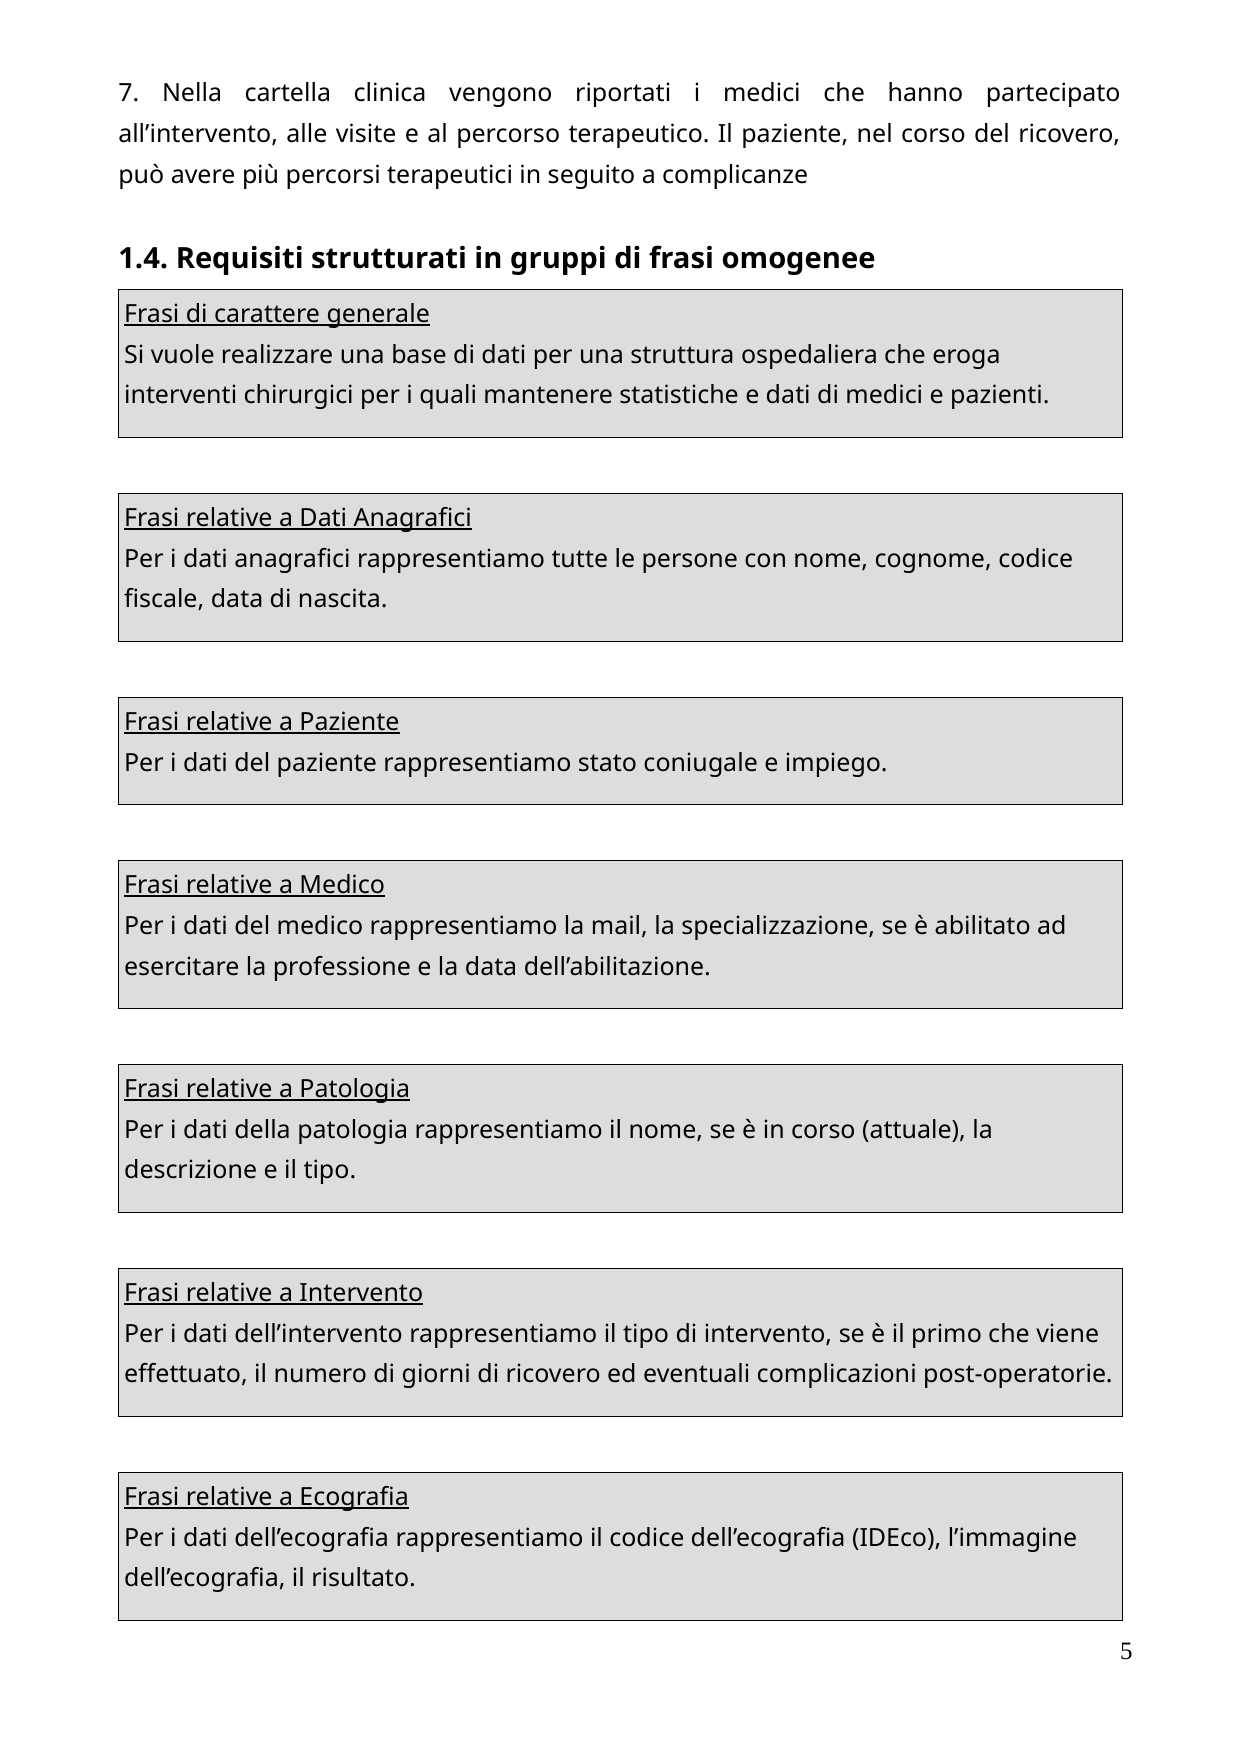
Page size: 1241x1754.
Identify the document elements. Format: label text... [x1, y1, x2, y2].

subtitle 1.4. Requisiti strutturati in gruppi di frasi omogenee [118, 237, 1122, 277]
text 7. Nella cartella clinica vengono riportati i medici che hanno partecipato all’intervento, alle visite e al percorso terapeutico. Il paziente, nel corso del ricovero, può avere più percorsi terapeutici in seguito a complicanze [118, 75, 1122, 191]
table_header Frasi relative a Medico Per i dati del medico rappresentiamo la mail, la specializzazione, se è abilitato ad esercitare la professione e la data dell’abilitazione. [119, 861, 1122, 1008]
table_header Frasi relative a Ecografia Per i dati dell’ecografia rappresentiamo il codice dell’ecografia (IDEco), l’immagine dell’ecografia, il risultato. [119, 1473, 1122, 1620]
table_header Frasi relative a Paziente Per i dati del paziente rappresentiamo stato coniugale e impiego. [119, 698, 1122, 804]
table_header Frasi di carattere generale Si vuole realizzare una base di dati per una struttura ospedaliera che eroga interventi chirurgici per i quali mantenere statistiche e dati di medici e pazienti. [119, 290, 1122, 437]
table_header Frasi relative a Intervento Per i dati dell’intervento rappresentiamo il tipo di intervento, se è il primo che viene effettuato, il numero di giorni di ricovero ed eventuali complicazioni post-operatorie. [119, 1269, 1122, 1416]
table_header Frasi relative a Patologia Per i dati della patologia rappresentiamo il nome, se è in corso (attuale), la descrizione e il tipo. [119, 1065, 1122, 1212]
table_header Frasi relative a Dati Anagrafici Per i dati anagrafici rappresentiamo tutte le persone con nome, cognome, codice fiscale, data di nascita. [119, 494, 1122, 641]
